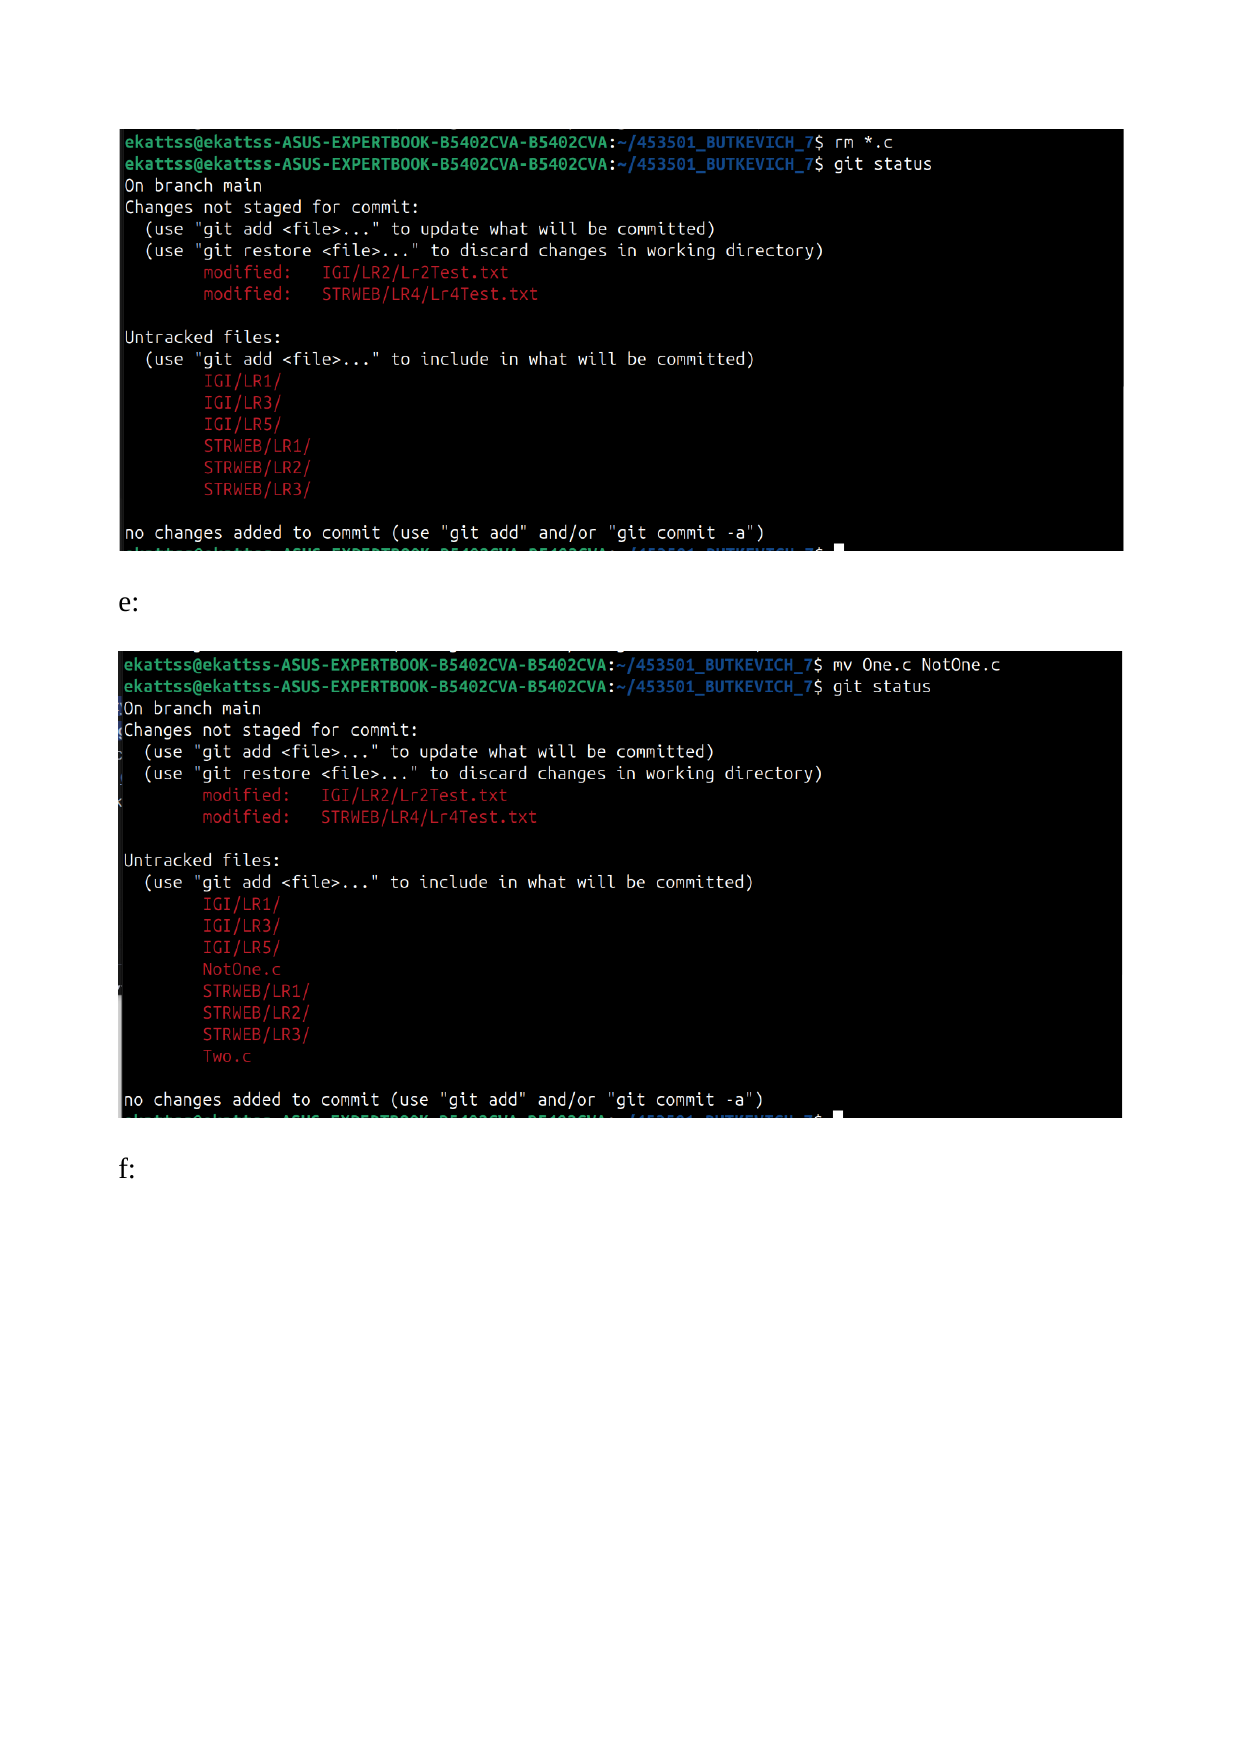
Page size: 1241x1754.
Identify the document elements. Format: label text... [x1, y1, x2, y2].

text f: [118, 1151, 1122, 1184]
text e: [118, 584, 1122, 617]
picture [119, 129, 1124, 551]
picture [118, 651, 1123, 1118]
